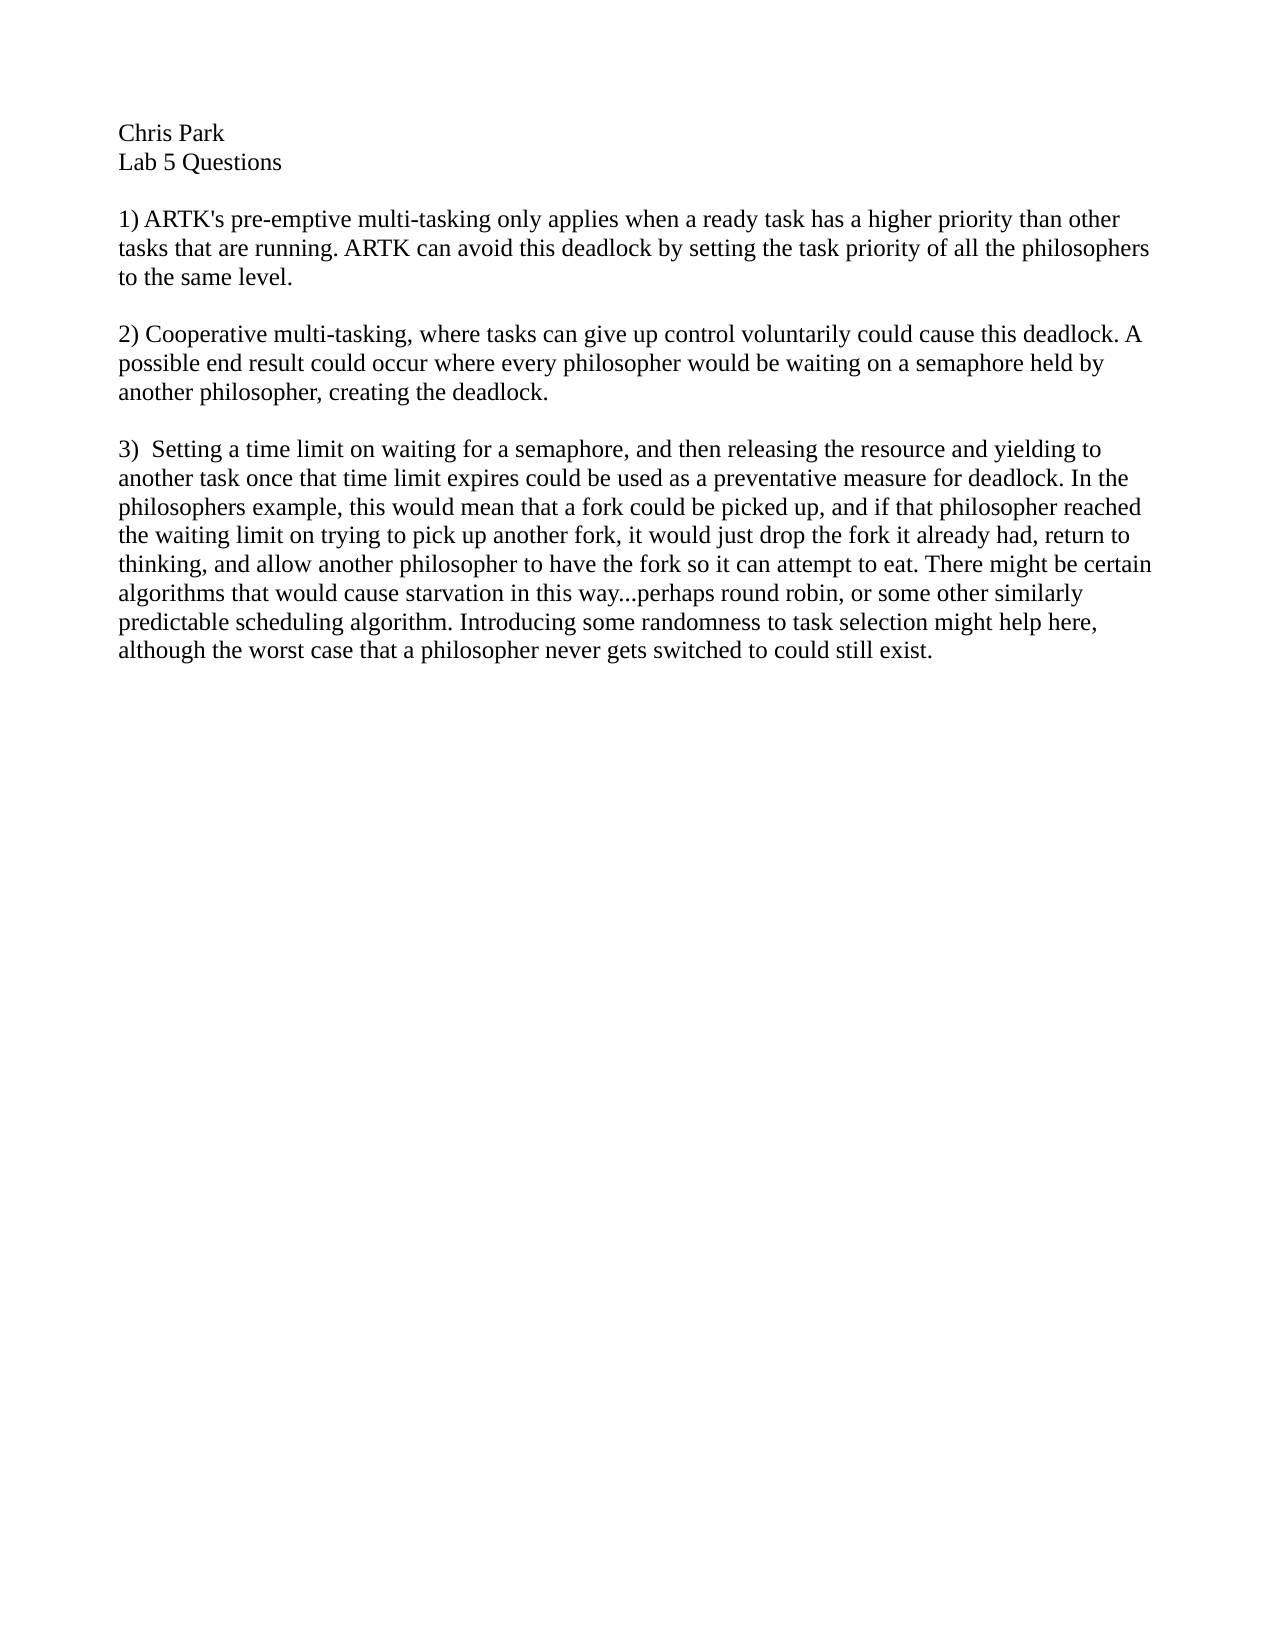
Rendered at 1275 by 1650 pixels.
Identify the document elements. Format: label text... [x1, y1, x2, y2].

text 2) Cooperative multi-tasking, where tasks can give up control voluntarily could cause this deadlock. A possible end result could occur where every philosopher would be waiting on a semaphore held by another philosopher, creating the deadlock. [118, 319, 1157, 406]
text 3) Setting a time limit on waiting for a semaphore, and then releasing the resource and yielding to another task once that time limit expires could be used as a preventative measure for deadlock. In the philosophers example, this would mean that a fork could be picked up, and if that philosopher reached the waiting limit on trying to pick up another fork, it would just drop the fork it already had, return to thinking, and allow another philosopher to have the fork so it can attempt to eat. There might be certain algorithms that would cause starvation in this way...perhaps round robin, or some other similarly predictable scheduling algorithm. Introducing some randomness to task selection might help here, although the worst case that a philosopher never gets switched to could still exist. [118, 434, 1157, 664]
text Chris Park [118, 118, 1157, 147]
text Lab 5 Questions [118, 147, 1157, 176]
text 1) ARTK's pre-emptive multi-tasking only applies when a ready task has a higher priority than other tasks that are running. ARTK can avoid this deadlock by setting the task priority of all the philosophers to the same level. [118, 204, 1157, 291]
